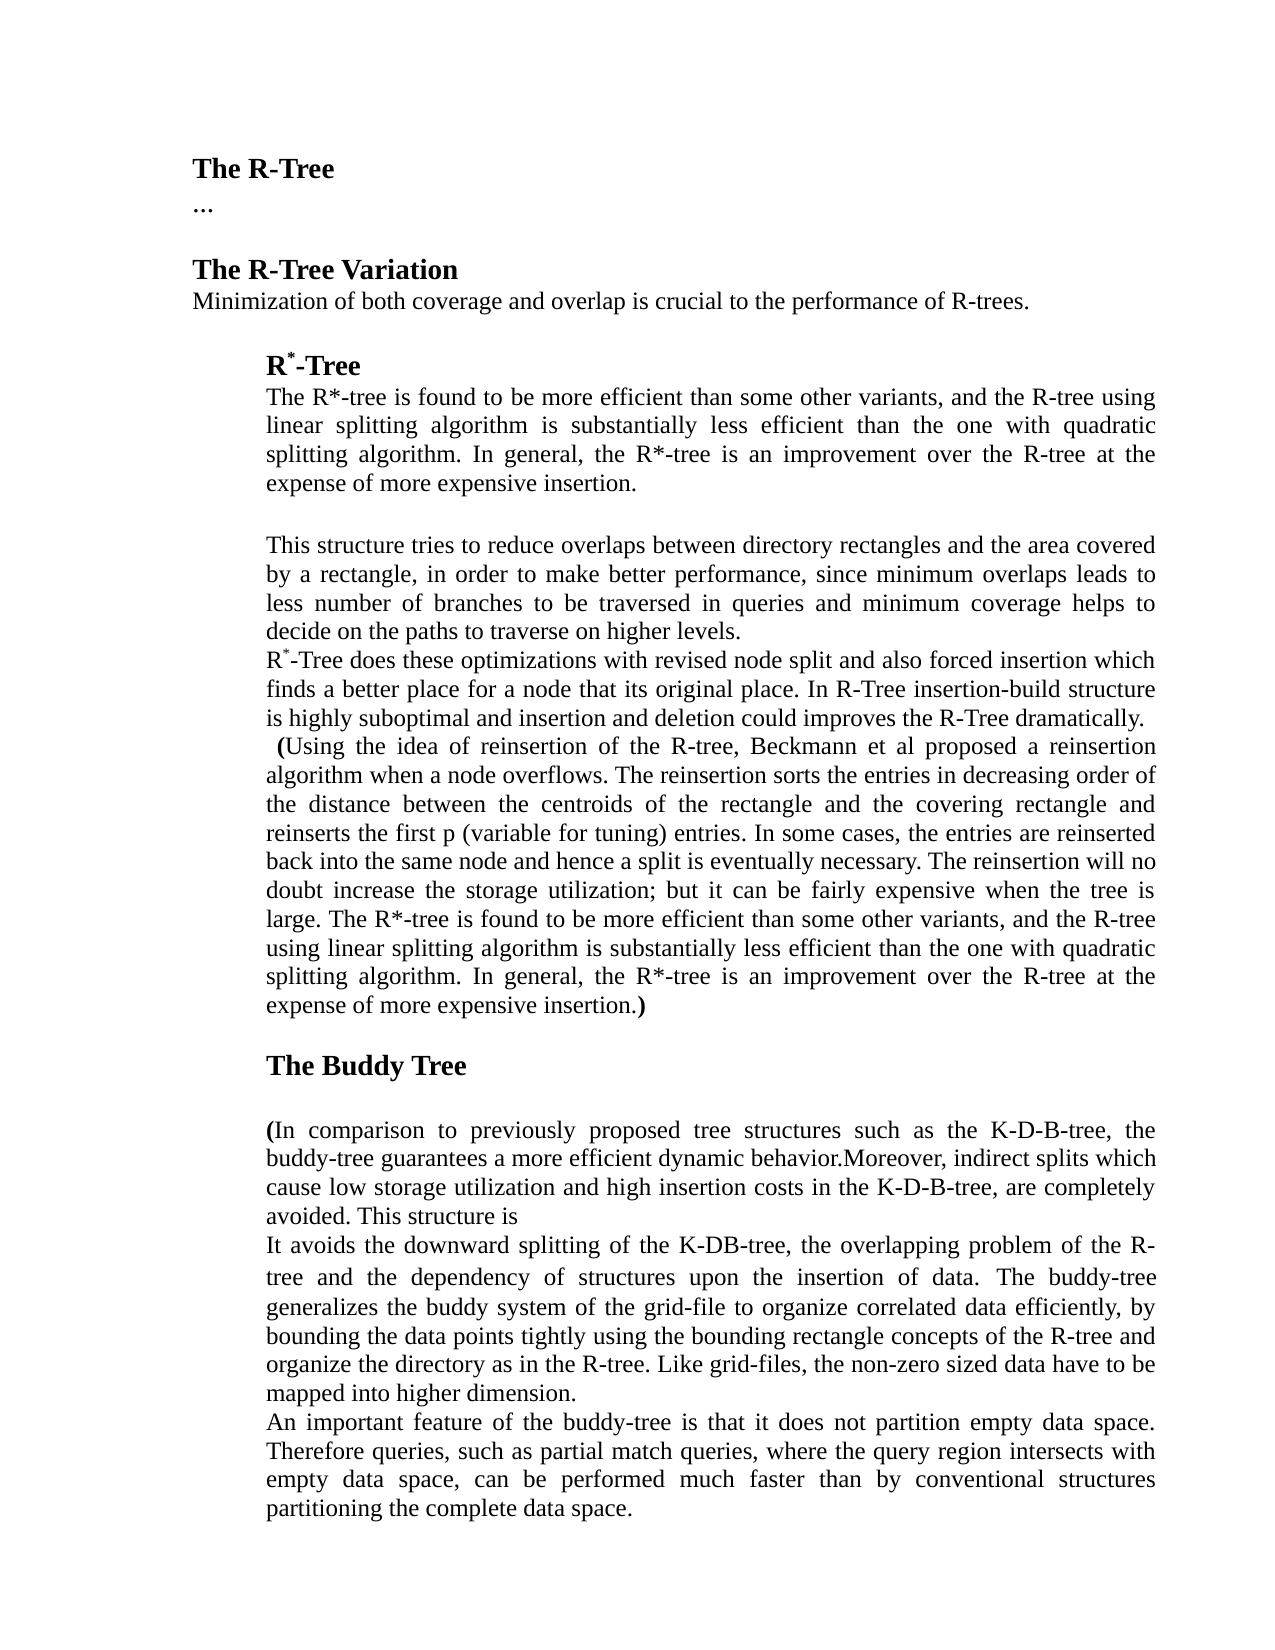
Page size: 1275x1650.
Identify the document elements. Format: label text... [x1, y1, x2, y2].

text The Buddy Tree [266, 1048, 1157, 1081]
text R*-Tree does these optimizations with revised node split and also forced insertion which finds a better place for a node that its original place. In R-Tree insertion-build structure is highly suboptimal and insertion and deletion could improves the R-Tree dramatically. [266, 645, 1157, 731]
text The R-Tree [192, 152, 1157, 185]
text This structure tries to reduce overlaps between directory rectangles and the area covered by a rectangle, in order to make better performance, since minimum overlaps leads to less number of branches to be traversed in queries and minimum coverage helps to decide on the paths to traverse on higher levels. [266, 530, 1157, 645]
text The R-Tree Variation [118, 252, 1157, 286]
text (Using the idea of reinsertion of the R-tree, Beckmann et al proposed a reinsertion algorithm when a node overflows. The reinsertion sorts the entries in decreasing order of the distance between the centroids of the rectangle and the covering rectangle and reinserts the first p (variable for tuning) entries. In some cases, the entries are reinserted back into the same node and hence a split is eventually necessary. The reinsertion will no doubt increase the storage utilization; but it can be fairly expensive when the tree is large. The R*-tree is found to be more efficient than some other variants, and the R-tree using linear splitting algorithm is substantially less efficient than the one with quadratic splitting algorithm. In general, the R*-tree is an improvement over the R-tree at the expense of more expensive insertion.) [266, 731, 1157, 1019]
text (In comparison to previously proposed tree structures such as the K-D-B-tree, the buddy-tree guarantees a more efficient dynamic behavior.Moreover, indirect splits which cause low storage utilization and high insertion costs in the K-D-B-tree, are completely avoided. This structure is [266, 1115, 1157, 1230]
text It avoids the downward splitting of the K-DB-tree, the overlapping problem of the R-tree and the dependency of structures upon the insertion of data. The buddy-tree generalizes the buddy system of the grid-file to organize correlated data efficiently, by bounding the data points tightly using the bounding rectangle concepts of the R-tree and organize the directory as in the R-tree. Like grid-files, the non-zero sized data have to be mapped into higher dimension. [266, 1230, 1157, 1407]
text Minimization of both coverage and overlap is crucial to the performance of R-trees. [118, 286, 1157, 314]
text An important feature of the buddy-tree is that it does not partition empty data space. Therefore queries, such as partial match queries, where the query region intersects with empty data space, can be performed much faster than by conventional structures partitioning the complete data space. [266, 1407, 1157, 1522]
text The R*-tree is found to be more efficient than some other variants, and the R-tree using linear splitting algorithm is substantially less efficient than the one with quadratic splitting algorithm. In general, the R*-tree is an improvement over the R-tree at the expense of more expensive insertion. [266, 382, 1157, 497]
text R*-Tree [266, 348, 1157, 382]
text ... [192, 185, 1157, 219]
